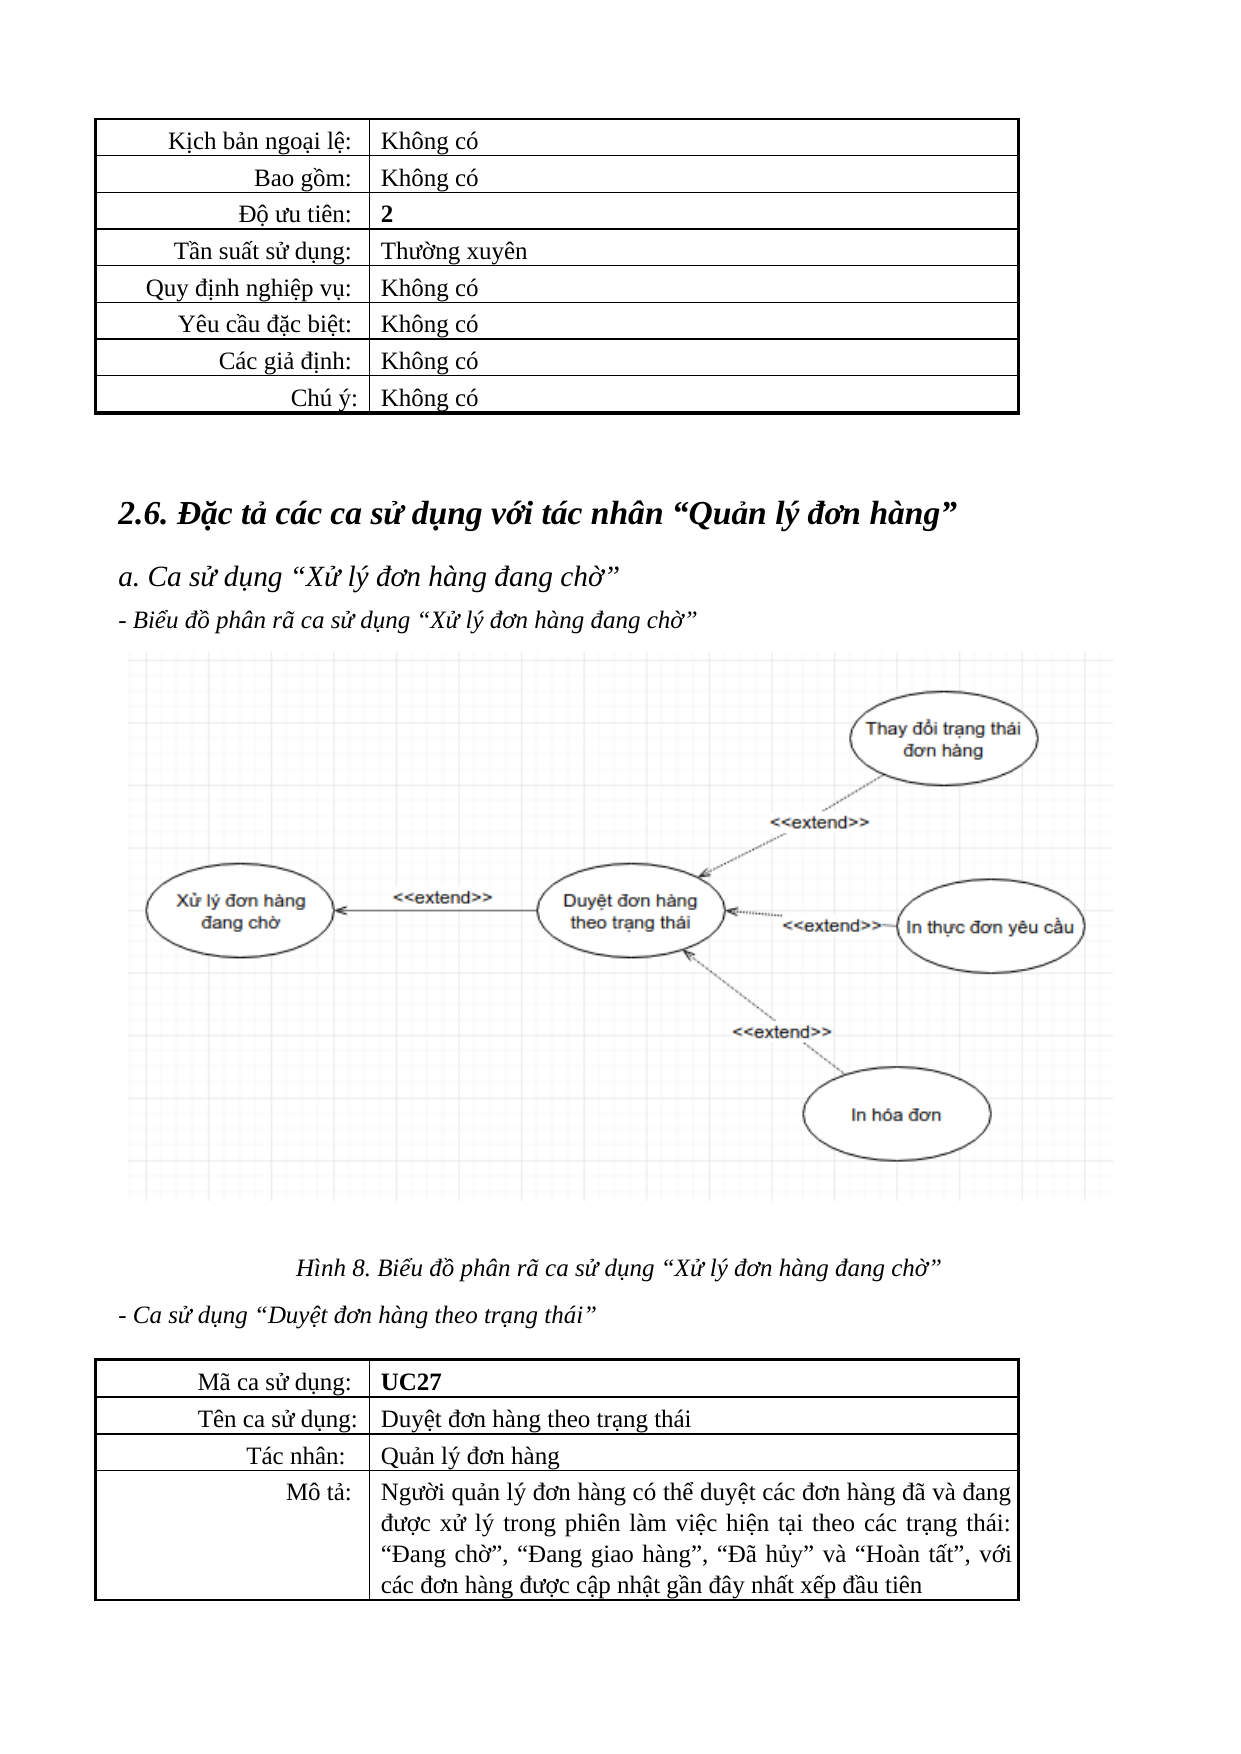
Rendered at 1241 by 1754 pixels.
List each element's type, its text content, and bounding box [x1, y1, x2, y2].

subtitle 2.6. Đặc tả các ca sử dụng với tác nhân “Quản lý đơn hàng” [118, 493, 1122, 532]
table_cell Không có [370, 120, 1017, 155]
table_header UC27 [370, 1361, 1017, 1396]
table_cell Tên ca sử dụng: [97, 1398, 369, 1433]
table_cell Tần suất sử dụng: [97, 230, 369, 265]
table_cell Thường xuyên [370, 230, 1017, 265]
table_cell Không có [370, 266, 1017, 301]
table_cell Chú ý: [97, 376, 369, 411]
table_cell Không có [370, 340, 1017, 375]
table_cell Duyệt đơn hàng theo trạng thái [370, 1398, 1017, 1433]
table_cell Các giả định: [97, 340, 369, 375]
table_cell Mô tả: [97, 1471, 369, 1599]
text - Ca sử dụng “Duyệt đơn hàng theo trạng thái” [118, 1300, 1122, 1329]
picture [127, 652, 1114, 1201]
table_cell Quản lý đơn hàng [370, 1435, 1017, 1469]
table_cell Độ ưu tiên: [97, 193, 369, 228]
table_cell Tác nhân: [97, 1435, 369, 1469]
table_cell 2 [370, 193, 1017, 228]
text Hình 8. Biểu đồ phân rã ca sử dụng “Xử lý đơn hàng đang chờ” [118, 1253, 1122, 1282]
subtitle a. Ca sử dụng “Xử lý đơn hàng đang chờ” [118, 559, 1122, 592]
table_cell Người quản lý đơn hàng có thể duyệt các đơn hàng đã và đang được xử lý trong phiên làm việc hiện tại theo các trạng thái: “Đang chờ”, “Đang giao hàng”, “Đã hủy” và “Hoàn tất”, với các đơn hàng được cập nhật gần đây nhất xếp đầu tiên [370, 1471, 1017, 1599]
table_cell Bao gồm: [97, 156, 369, 191]
table_cell Yêu cầu đặc biệt: [97, 303, 369, 338]
table_header Mã ca sử dụng: [97, 1361, 369, 1396]
table_cell Kịch bản ngoại lệ: [97, 120, 369, 155]
table_cell Không có [370, 156, 1017, 191]
table_cell Không có [370, 376, 1017, 411]
table_cell Không có [370, 303, 1017, 338]
table_cell Quy định nghiệp vụ: [97, 266, 369, 301]
text - Biểu đồ phân rã ca sử dụng “Xử lý đơn hàng đang chờ” [118, 605, 1122, 634]
